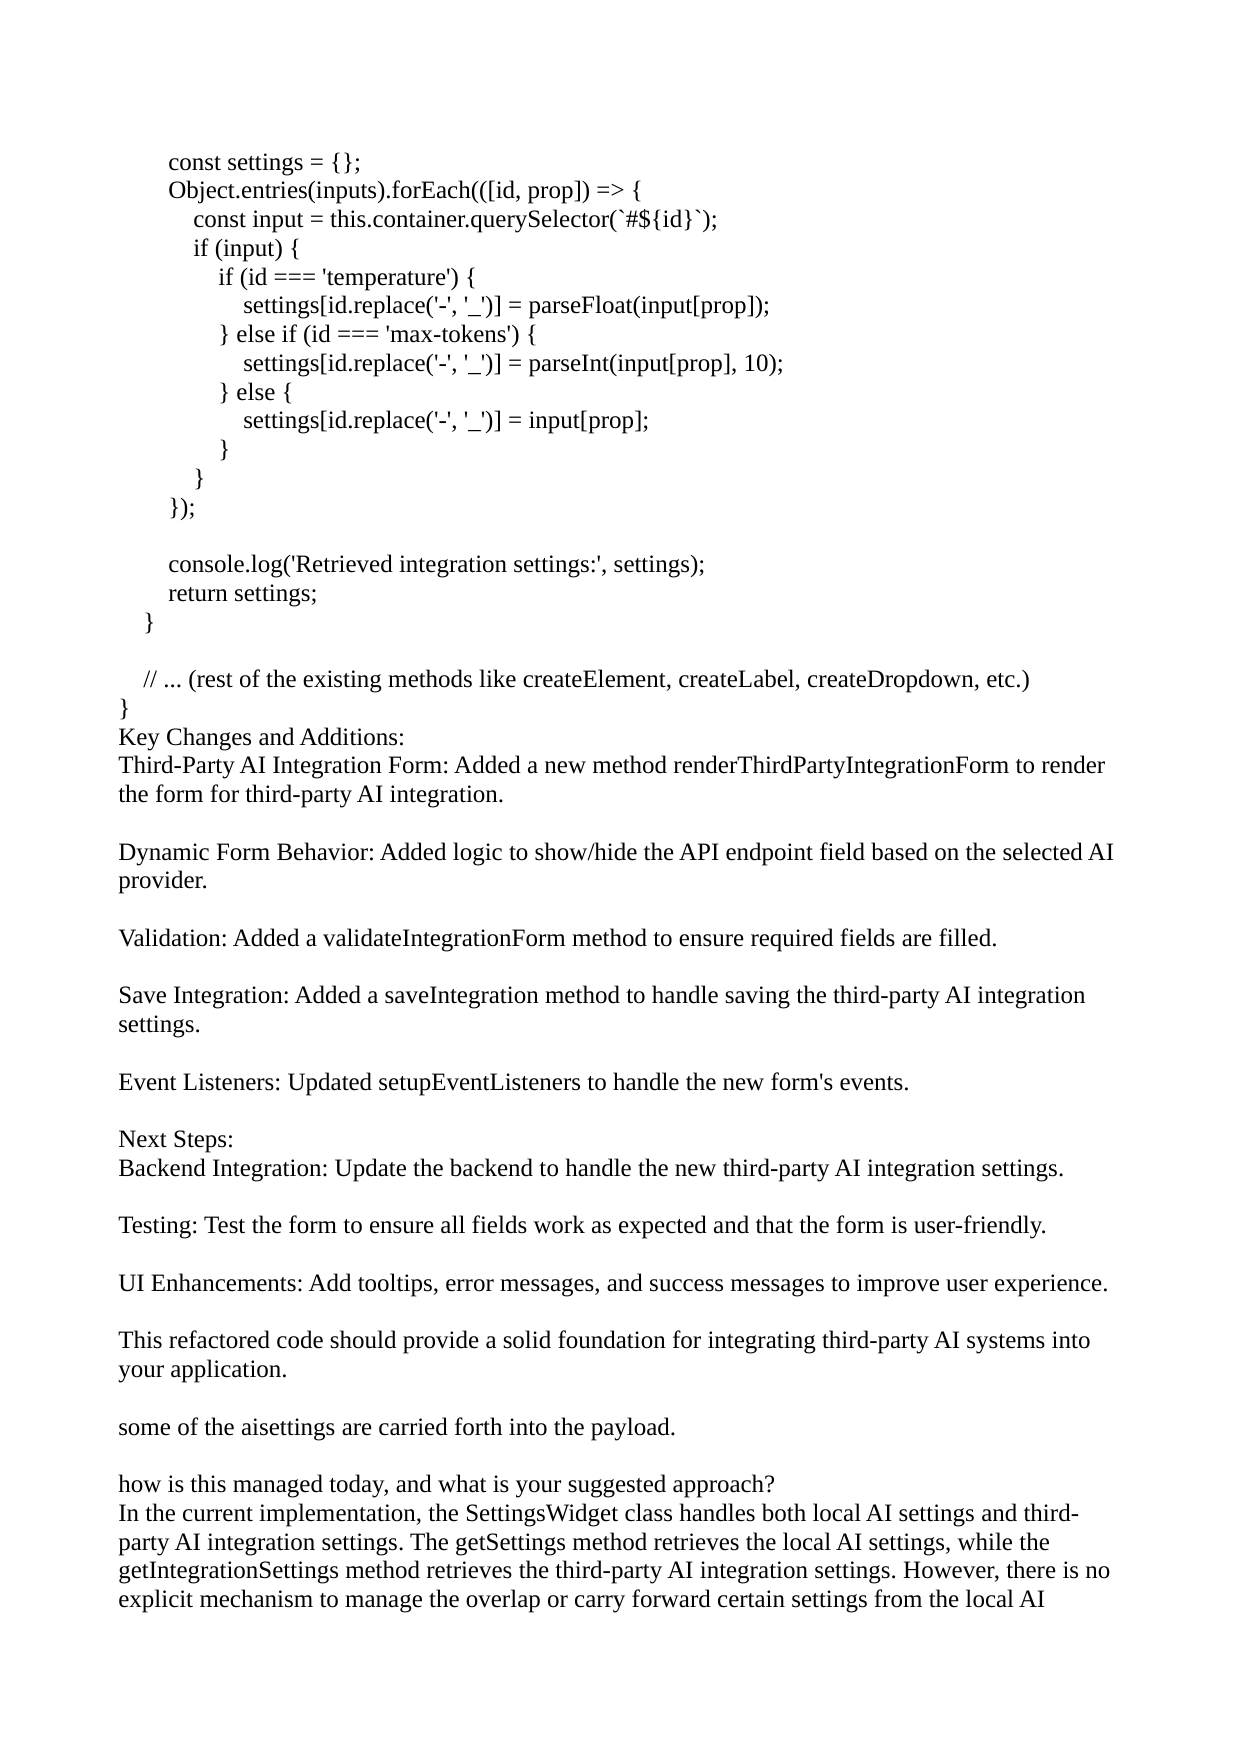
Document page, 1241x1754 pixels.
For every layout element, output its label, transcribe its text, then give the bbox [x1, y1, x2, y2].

text UI Enhancements: Add tooltips, error messages, and success messages to improve user experience. [118, 1268, 1122, 1297]
text } [118, 693, 1122, 722]
text } [118, 463, 1122, 492]
text } else if (id === 'max-tokens') { [118, 319, 1122, 348]
text settings[id.replace('-', '_')] = parseInt(input[prop], 10); [118, 348, 1122, 377]
text return settings; [118, 578, 1122, 607]
text // ... (rest of the existing methods like createElement, createLabel, createDropdown, etc.) [118, 664, 1122, 693]
text const input = this.container.querySelector(`#${id}`); [118, 204, 1122, 233]
text if (input) { [118, 233, 1122, 262]
text console.log('Retrieved integration settings:', settings); [118, 549, 1122, 578]
text }); [118, 492, 1122, 521]
text Dynamic Form Behavior: Added logic to show/hide the API endpoint field based on the selected AI provider. [118, 837, 1122, 894]
text if (id === 'temperature') { [118, 262, 1122, 291]
text settings[id.replace('-', '_')] = parseFloat(input[prop]); [118, 291, 1122, 319]
text In the current implementation, the SettingsWidget class handles both local AI settings and third-party AI integration settings. The getSettings method retrieves the local AI settings, while the getIntegrationSettings method retrieves the third-party AI integration settings. However, there is no explicit mechanism to manage the overlap or carry forward certain settings from the local AI [118, 1498, 1122, 1613]
text settings[id.replace('-', '_')] = input[prop]; [118, 406, 1122, 434]
text Testing: Test the form to ensure all fields work as expected and that the form is user-friendly. [118, 1211, 1122, 1239]
text } [118, 607, 1122, 636]
text Backend Integration: Update the backend to handle the new third-party AI integration settings. [118, 1153, 1122, 1182]
text This refactored code should provide a solid foundation for integrating third-party AI systems into your application. [118, 1326, 1122, 1383]
text } else { [118, 377, 1122, 406]
text Key Changes and Additions: [118, 722, 1122, 751]
text Third-Party AI Integration Form: Added a new method renderThirdPartyIntegrationForm to render the form for third-party AI integration. [118, 751, 1122, 808]
text const settings = {}; [118, 147, 1122, 176]
text how is this managed today, and what is your suggested approach? [118, 1469, 1122, 1498]
text Event Listeners: Updated setupEventListeners to handle the new form's events. [118, 1067, 1122, 1096]
text some of the aisettings are carried forth into the payload. [118, 1412, 1122, 1441]
text Save Integration: Added a saveIntegration method to handle saving the third-party AI integration settings. [118, 981, 1122, 1038]
text Validation: Added a validateIntegrationForm method to ensure required fields are filled. [118, 923, 1122, 952]
text } [118, 434, 1122, 463]
text Object.entries(inputs).forEach(([id, prop]) => { [118, 176, 1122, 204]
text Next Steps: [118, 1124, 1122, 1153]
